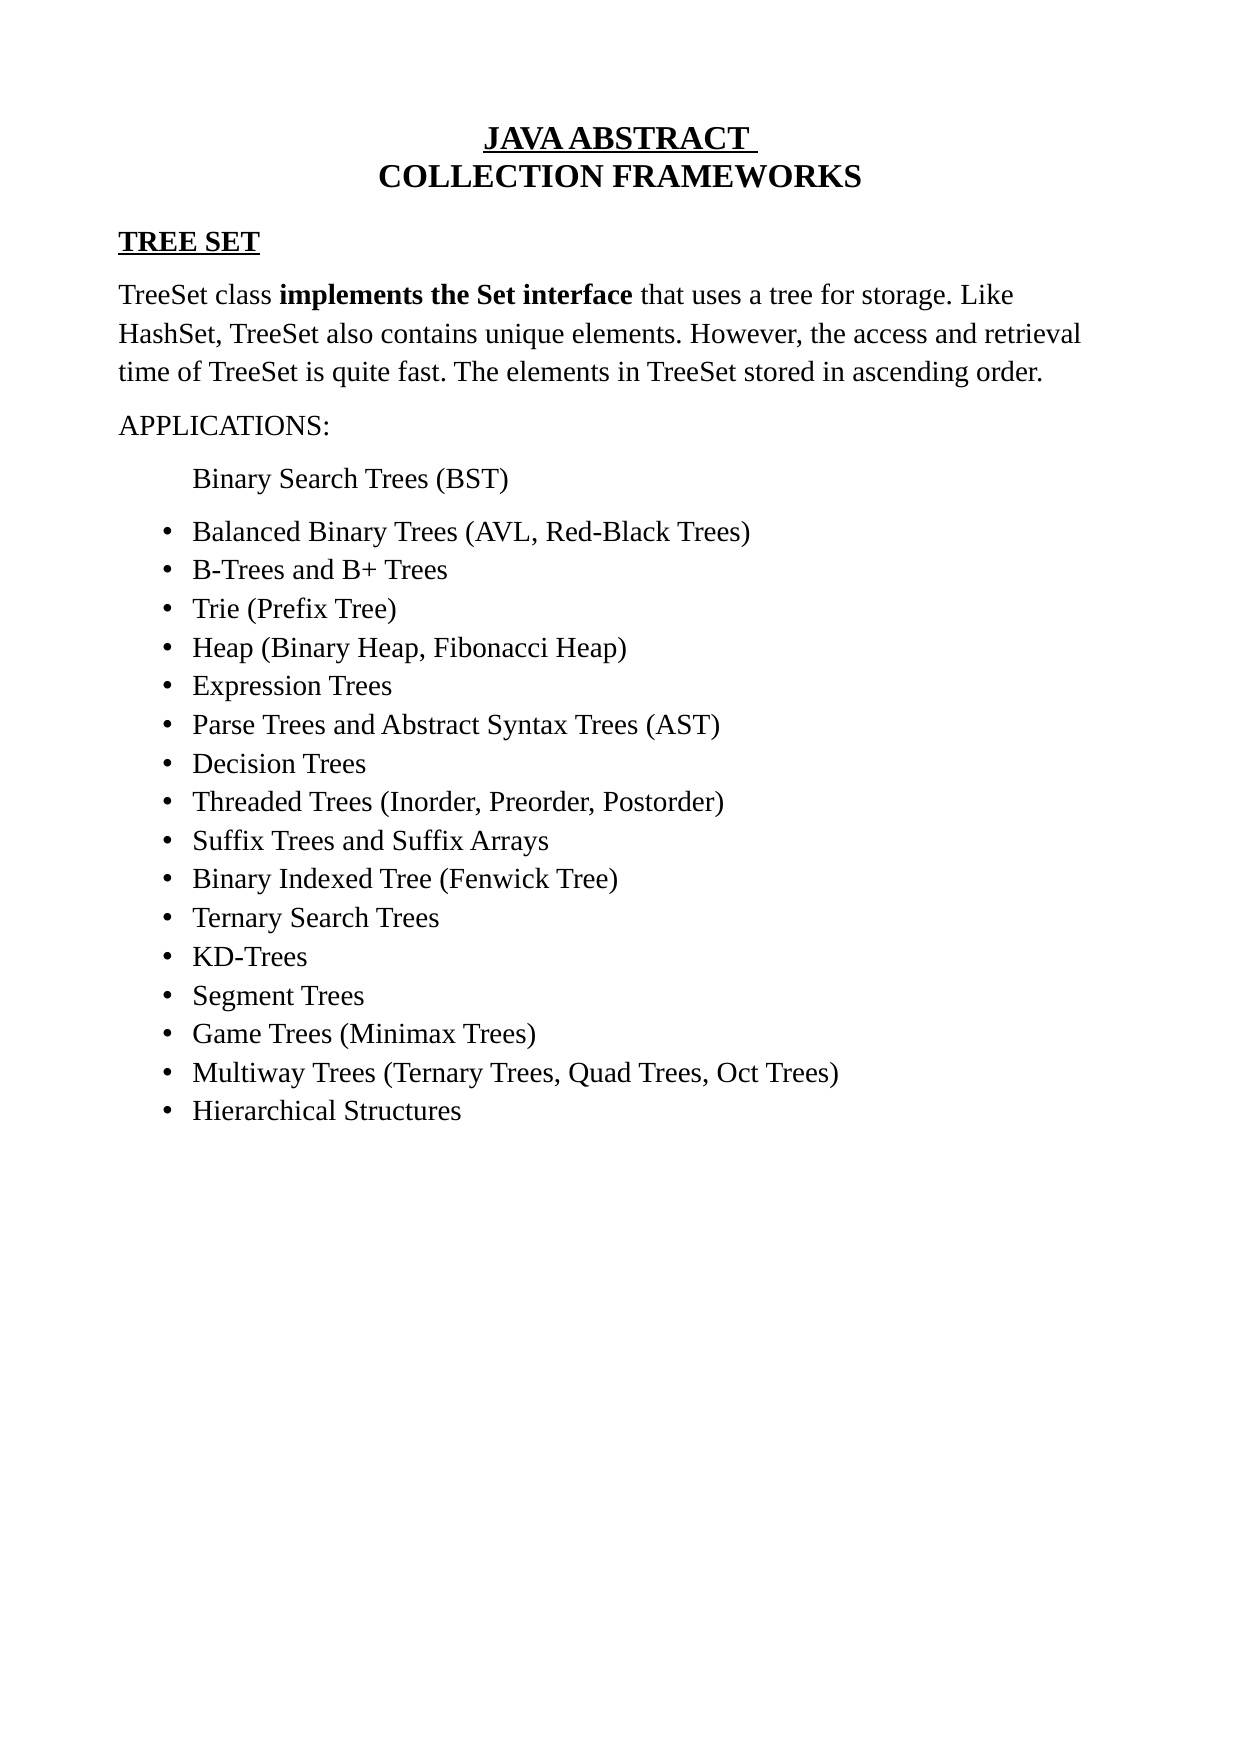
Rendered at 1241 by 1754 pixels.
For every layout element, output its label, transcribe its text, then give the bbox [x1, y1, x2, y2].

list Heap (Binary Heap, Fibonacci Heap) [162, 630, 1122, 663]
text APPLICATIONS: [118, 408, 1122, 441]
list Segment Trees [162, 978, 1122, 1011]
list Threaded Trees (Inorder, Preorder, Postorder) [162, 784, 1122, 818]
list Multiway Trees (Ternary Trees, Quad Trees, Oct Trees) [162, 1055, 1122, 1088]
list Parse Trees and Abstract Syntax Trees (AST) [162, 707, 1122, 741]
list B-Trees and B+ Trees [162, 552, 1122, 586]
text TreeSet class implements the Set interface that uses a tree for storage. Like HashSet, TreeSet also contains unique elements. However, the access and retrieval time of TreeSet is quite fast. The elements in TreeSet stored in ascending order. [118, 277, 1122, 388]
list Ternary Search Trees [162, 900, 1122, 934]
list KD-Trees [162, 939, 1122, 973]
list Trie (Prefix Tree) [162, 591, 1122, 625]
text TREE SET [118, 224, 1122, 258]
list Balanced Binary Trees (AVL, Red-Black Trees) [162, 514, 1122, 547]
list Game Trees (Minimax Trees) [162, 1016, 1122, 1050]
list Decision Trees [162, 746, 1122, 779]
list Binary Indexed Tree (Fenwick Tree) [162, 862, 1122, 895]
list Suffix Trees and Suffix Arrays [162, 823, 1122, 857]
list Hierarchical Structures [162, 1093, 1122, 1127]
list Expression Trees [162, 668, 1122, 702]
text Binary Search Trees (BST) [118, 461, 1122, 494]
